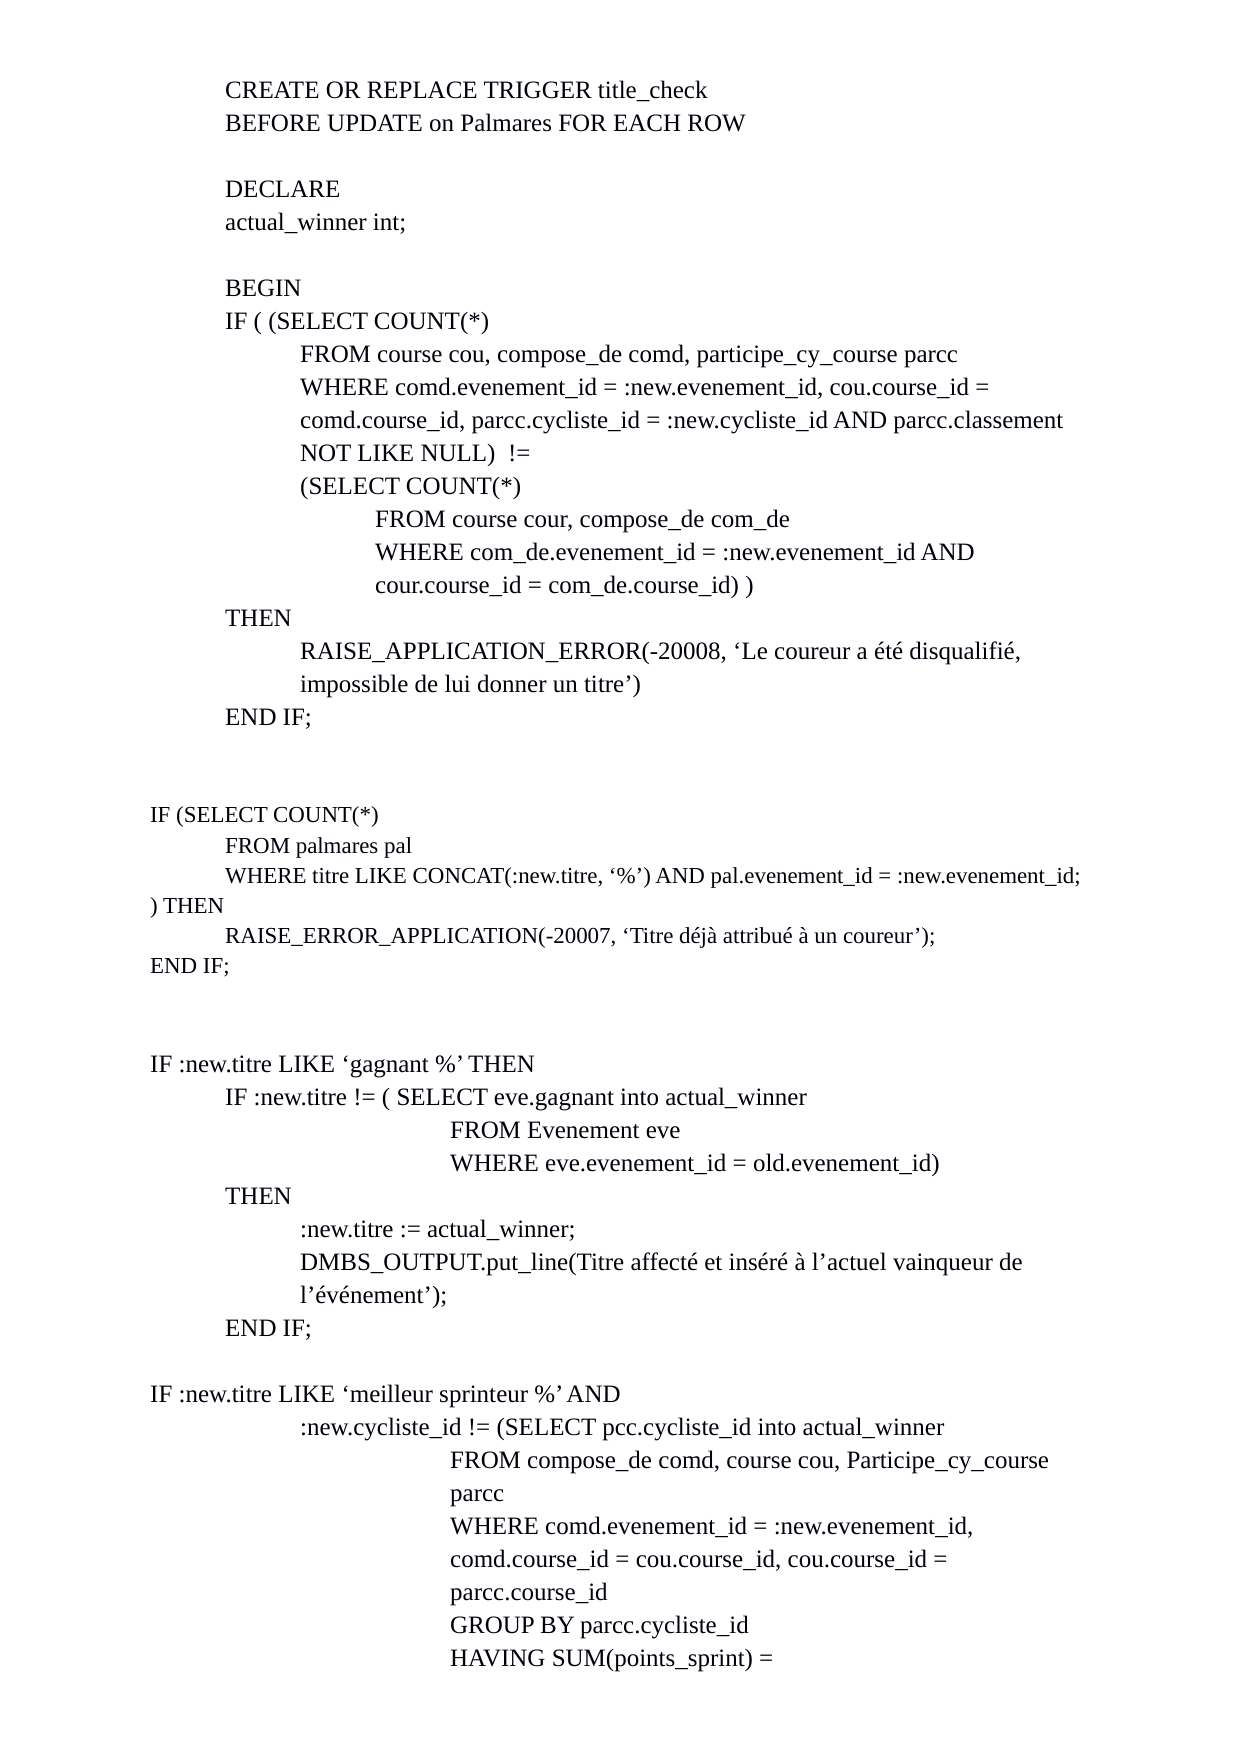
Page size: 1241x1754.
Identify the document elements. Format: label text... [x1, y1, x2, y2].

text CREATE OR REPLACE TRIGGER title_check [150, 75, 1090, 104]
text WHERE com_de.evenement_id = :new.evenement_id AND cour.course_id = com_de.course_id) ) [375, 537, 1090, 599]
text END IF; [150, 1313, 1090, 1342]
text GROUP BY parcc.cycliste_id [450, 1610, 1090, 1639]
text DECLARE [150, 174, 1090, 203]
text BEGIN [150, 273, 1090, 302]
text IF ( (SELECT COUNT(*) [150, 306, 1090, 335]
text END IF; [150, 952, 1090, 979]
text WHERE titre LIKE CONCAT(:new.titre, ‘%’) AND pal.evenement_id = :new.evenement_id; [150, 862, 1090, 888]
text WHERE comd.evenement_id = :new.evenement_id, cou.course_id = comd.course_id, parcc.cycliste_id = :new.cycliste_id AND parcc.classement NOT LIKE NULL) != [300, 372, 1090, 467]
text FROM Evenement eve [150, 1115, 1090, 1143]
text IF :new.titre LIKE ‘meilleur sprinteur %’ AND [150, 1379, 1090, 1408]
text FROM palmares pal [150, 832, 1090, 858]
text BEFORE UPDATE on Palmares FOR EACH ROW [150, 108, 1090, 137]
text WHERE comd.evenement_id = :new.evenement_id, comd.course_id = cou.course_id, cou.course_id = parcc.course_id [450, 1511, 1090, 1606]
text HAVING SUM(points_sprint) = [375, 1643, 1090, 1672]
text FROM course cou, compose_de comd, participe_cy_course parcc [150, 339, 1090, 368]
text WHERE eve.evenement_id = old.evenement_id) [150, 1148, 1090, 1177]
text IF :new.titre != ( SELECT eve.gagnant into actual_winner [150, 1082, 1090, 1111]
text END IF; [225, 702, 1090, 731]
text :new.titre := actual_winner; [150, 1214, 1090, 1243]
text IF :new.titre LIKE ‘gagnant %’ THEN [150, 1049, 1090, 1077]
text RAISE_ERROR_APPLICATION(-20007, ‘Titre déjà attribué à un coureur’); [150, 922, 1090, 949]
text RAISE_APPLICATION_ERROR(-20008, ‘Le coureur a été disqualifié, impossible de lui donner un titre’) [300, 636, 1090, 698]
text IF (SELECT COUNT(*) [150, 801, 1090, 828]
text actual_winner int; [150, 207, 1090, 236]
text DMBS_OUTPUT.put_line(Titre affecté et inséré à l’actuel vainqueur de l’événement’); [300, 1247, 1090, 1309]
text (SELECT COUNT(*) [225, 471, 1090, 500]
text ) THEN [150, 892, 1090, 918]
text THEN [225, 603, 1090, 632]
text FROM compose_de comd, course cou, Participe_cy_course parcc [450, 1445, 1090, 1507]
text :new.cycliste_id != (SELECT pcc.cycliste_id into actual_winner [225, 1412, 1090, 1441]
text THEN [150, 1181, 1090, 1209]
text FROM course cour, compose_de com_de [150, 504, 1090, 533]
